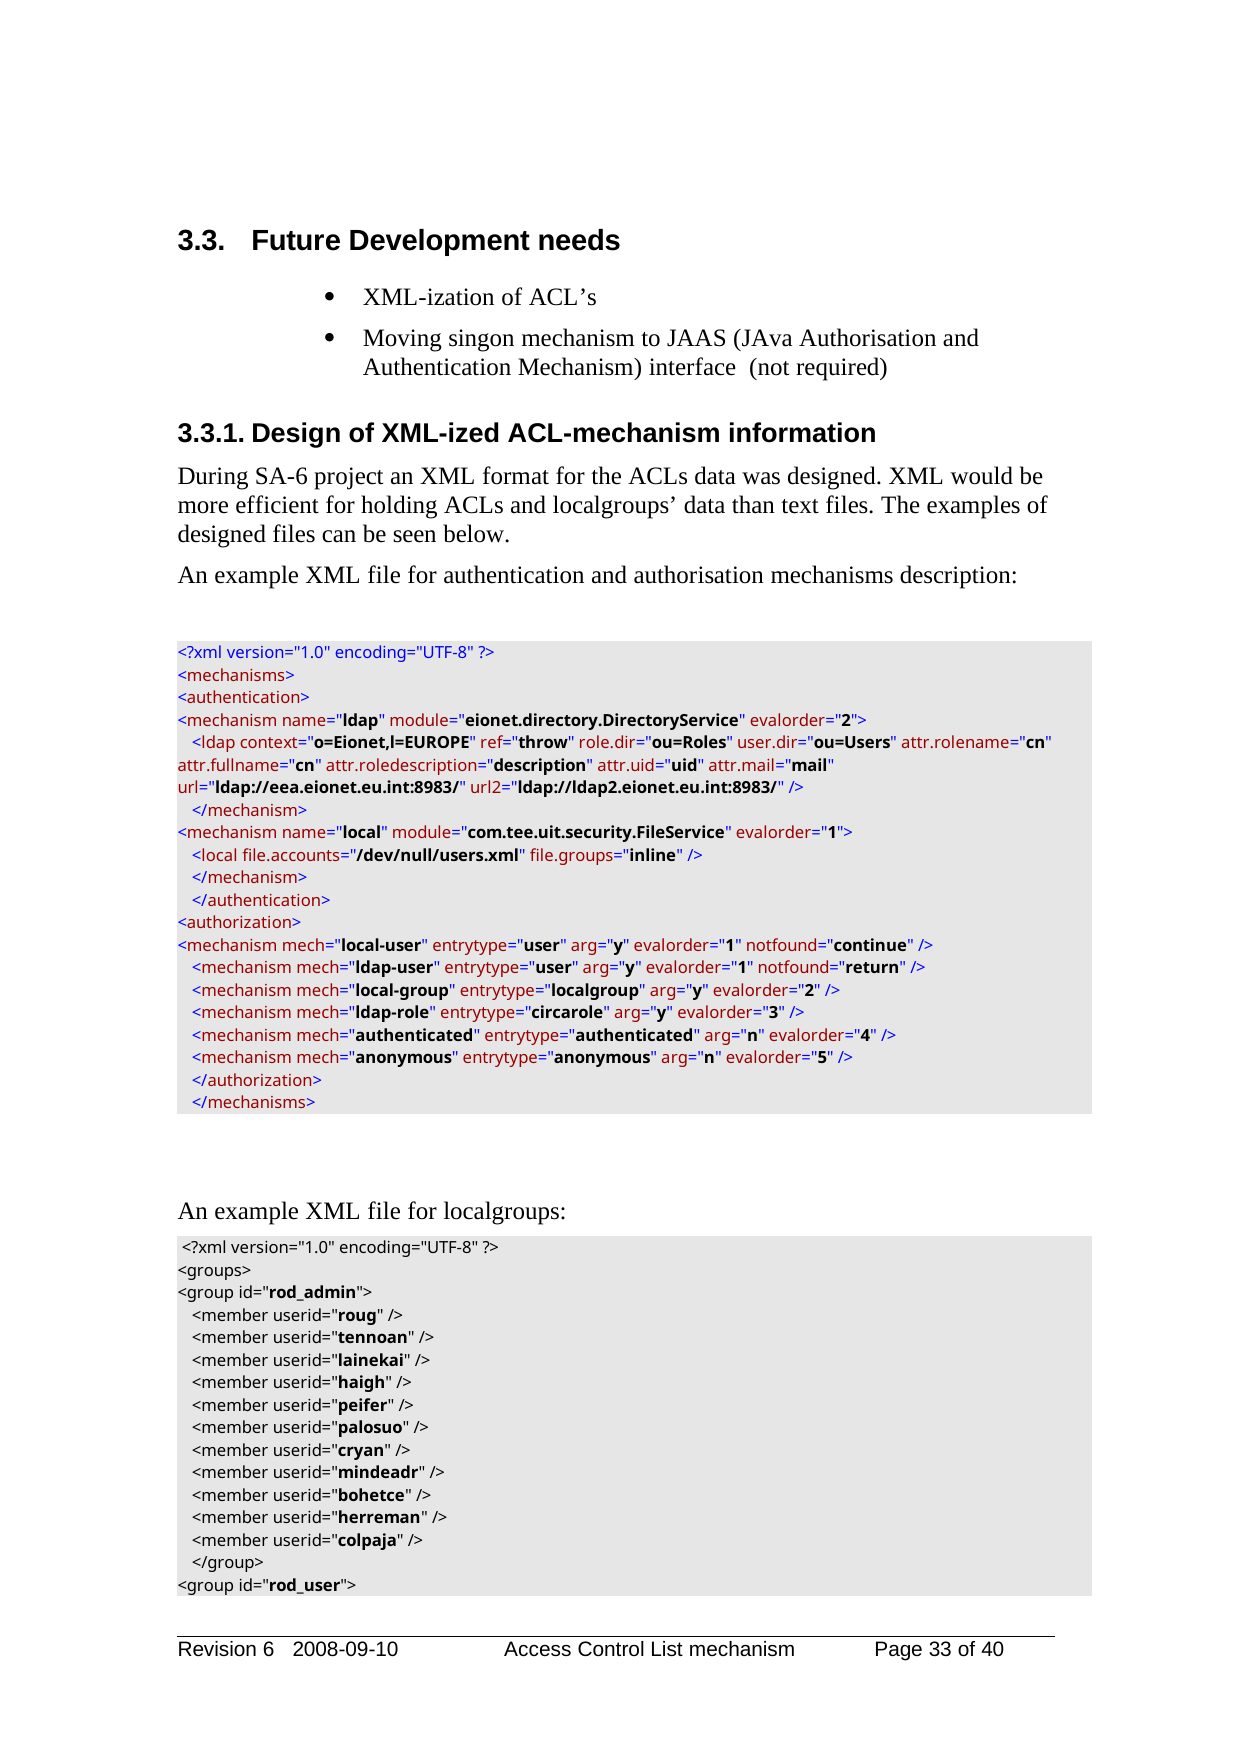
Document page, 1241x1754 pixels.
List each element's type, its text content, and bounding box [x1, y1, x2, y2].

list XML-ization of ACL’s [325, 282, 1092, 311]
list <?xml version="1.0" encoding="UTF-8" ?> [177, 641, 1092, 664]
list </mechanism> [177, 799, 1092, 821]
list <mechanism mech="local-user" entrytype="user" arg="y" evalorder="1" notfound="continue" /> [177, 934, 1092, 956]
subtitle Future Development needs [177, 223, 1092, 257]
list <mechanisms> [177, 664, 1092, 686]
list <member userid="cryan" /> [177, 1439, 1092, 1461]
list <ldap context="o=Eionet,l=EUROPE" ref="throw" role.dir="ou=Roles" user.dir="ou=Users" attr.rolename="cn" attr.fullname="cn" attr.roledescription="description" attr.uid="uid" attr.mail="mail" url="ldap://eea.eionet.eu.int:8983/" url2="ldap://ldap2.eionet.eu.int:8983/" /> [177, 731, 1092, 799]
list <member userid="mindeadr" /> [177, 1461, 1092, 1484]
text During SA-6 project an XML format for the ACLs data was designed. XML would be more efficient for holding ACLs and localgroups’ data than text files. The examples of designed files can be seen below. [177, 461, 1092, 548]
list <mechanism name="local" module="com.tee.uit.security.FileService" evalorder="1"> [177, 821, 1092, 844]
list <mechanism mech="ldap-user" entrytype="user" arg="y" evalorder="1" notfound="return" /> [177, 956, 1092, 979]
list <member userid="colpaja" /> [177, 1529, 1092, 1551]
list </authentication> [177, 889, 1092, 911]
list <authentication> [177, 686, 1092, 709]
list <mechanism mech="ldap-role" entrytype="circarole" arg="y" evalorder="3" /> [177, 1001, 1092, 1024]
list </mechanism> [177, 866, 1092, 889]
list <member userid="tennoan" /> [177, 1326, 1092, 1349]
list <mechanism mech="local-group" entrytype="localgroup" arg="y" evalorder="2" /> [177, 979, 1092, 1001]
list <member userid="haigh" /> [177, 1371, 1092, 1394]
list </authorization> [177, 1069, 1092, 1091]
list <member userid="herreman" /> [177, 1506, 1092, 1529]
list <member userid="palosuo" /> [177, 1416, 1092, 1439]
list <groups> [177, 1259, 1092, 1281]
list <group id="rod_user"> [177, 1574, 1092, 1596]
list <mechanism name="ldap" module="eionet.directory.DirectoryService" evalorder="2"> [177, 709, 1092, 731]
list <mechanism mech="anonymous" entrytype="anonymous" arg="n" evalorder="5" /> [177, 1046, 1092, 1069]
list <group id="rod_admin"> [177, 1281, 1092, 1304]
text An example XML file for authentication and authorisation mechanisms description: [177, 560, 1092, 589]
list <?xml version="1.0" encoding="UTF-8" ?> [177, 1236, 1092, 1259]
text An example XML file for localgroups: [177, 1196, 1092, 1225]
list <member userid="lainekai" /> [177, 1349, 1092, 1371]
list Moving singon mechanism to JAAS (JAva Authorisation and Authentication Mechanism) interface (not required) [325, 322, 1092, 381]
list </mechanisms> [177, 1091, 1092, 1114]
list </group> [177, 1551, 1092, 1574]
list <local file.accounts="/dev/null/users.xml" file.groups="inline" /> [177, 844, 1092, 866]
list <member userid="bohetce" /> [177, 1484, 1092, 1506]
subtitle Design of XML-ized ACL-mechanism information [177, 417, 1092, 448]
list <member userid="roug" /> [177, 1304, 1092, 1326]
list <member userid="peifer" /> [177, 1394, 1092, 1416]
list <authorization> [177, 911, 1092, 934]
list <mechanism mech="authenticated" entrytype="authenticated" arg="n" evalorder="4" /> [177, 1024, 1092, 1046]
